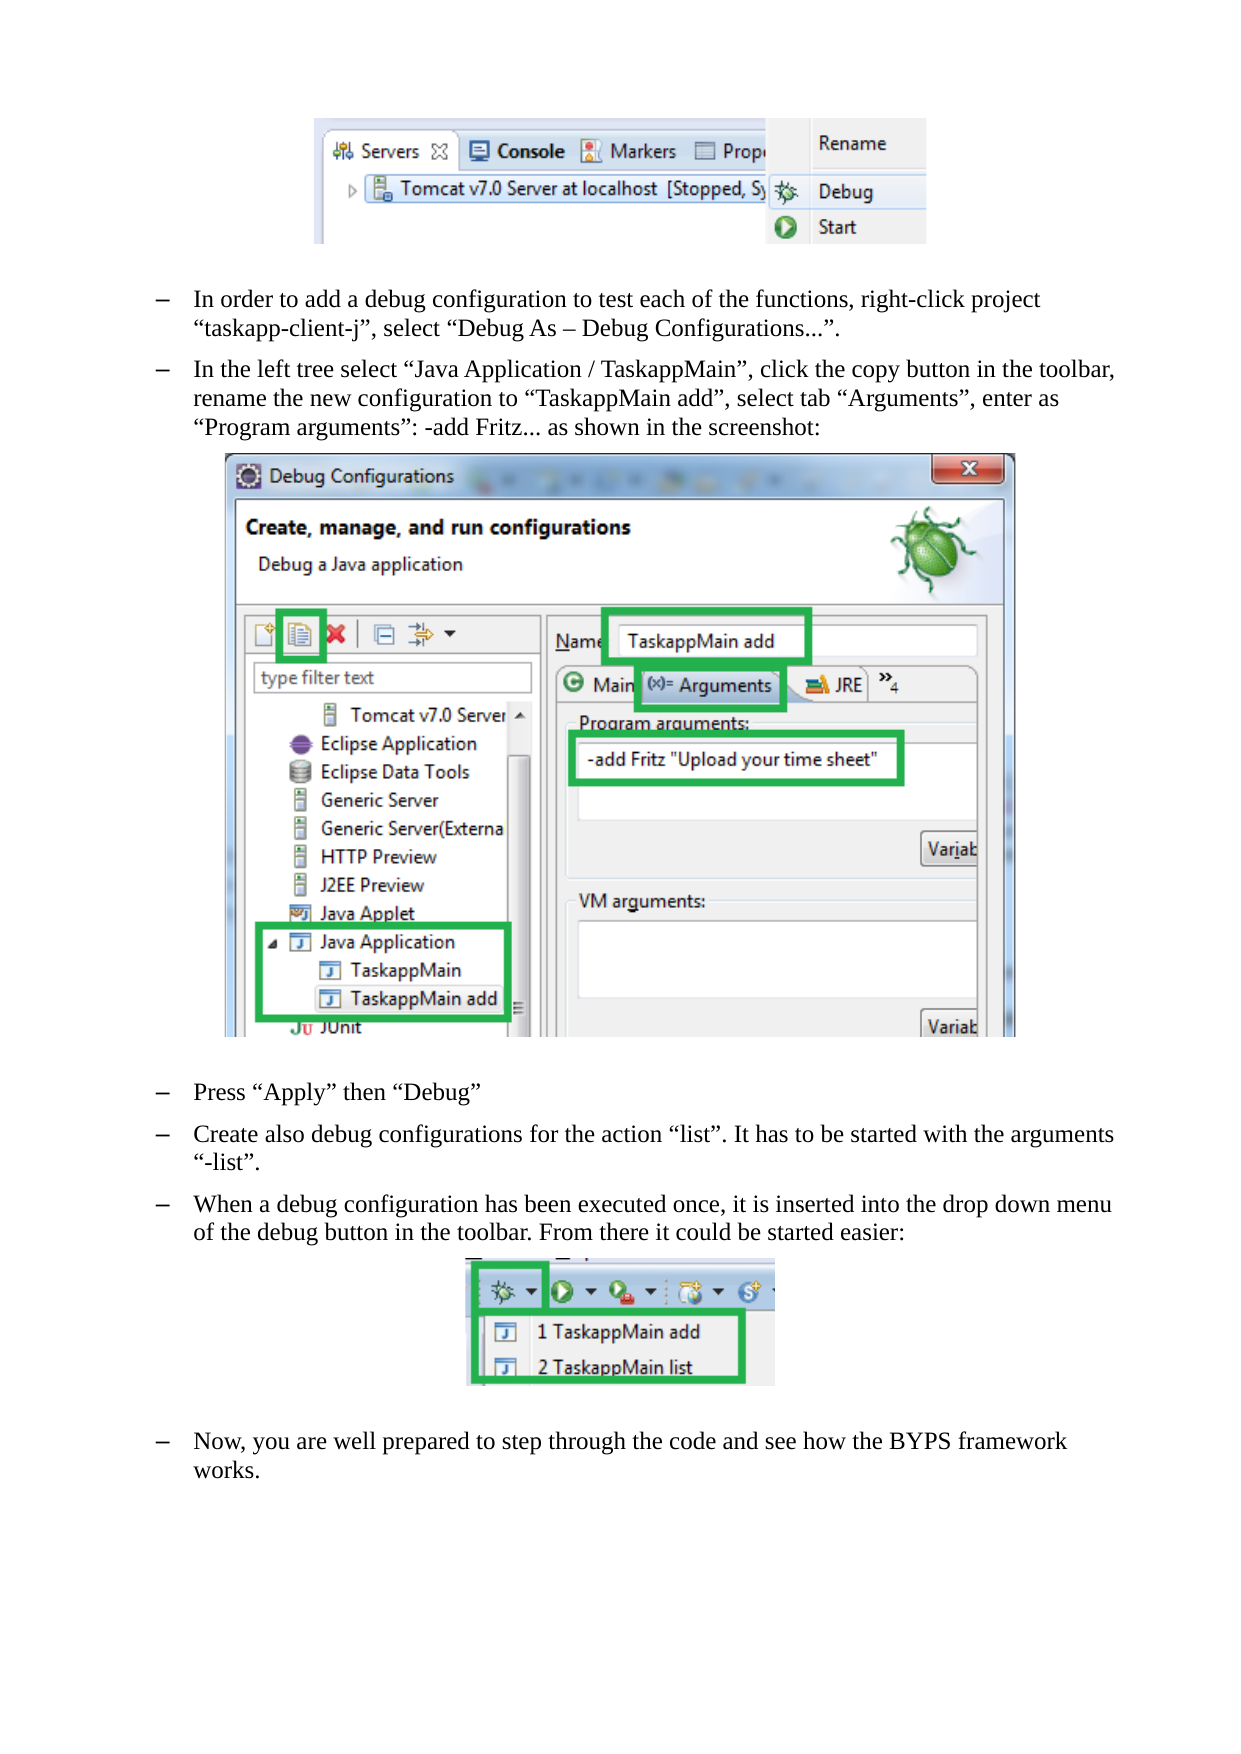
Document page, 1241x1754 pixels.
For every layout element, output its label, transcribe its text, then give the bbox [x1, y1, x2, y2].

list In the left tree select “Java Application / TaskappMain”, click the copy button in the toolbar, rename the new configuration to “TaskappMain add”, select tab “Arguments”, enter as “Program arguments”: -add Fritz... as shown in the screenshot: [156, 354, 1122, 441]
list In order to add a debug configuration to test each of the functions, right-click project “taskapp-client-j”, select “Debug As – Debug Configurations...”. [156, 284, 1122, 342]
list When a debug configuration has been executed once, it is inserted into the drop down menu of the debug button in the toolbar. From there it could be started easier: [156, 1189, 1122, 1246]
list Create also debug configurations for the action “list”. It has to be started with the arguments “-list”. [156, 1119, 1122, 1176]
list Press “Apply” then “Debug” [156, 1077, 1122, 1106]
list Now, you are well prepared to step through the code and see how the BYPS framework works. [156, 1426, 1122, 1484]
